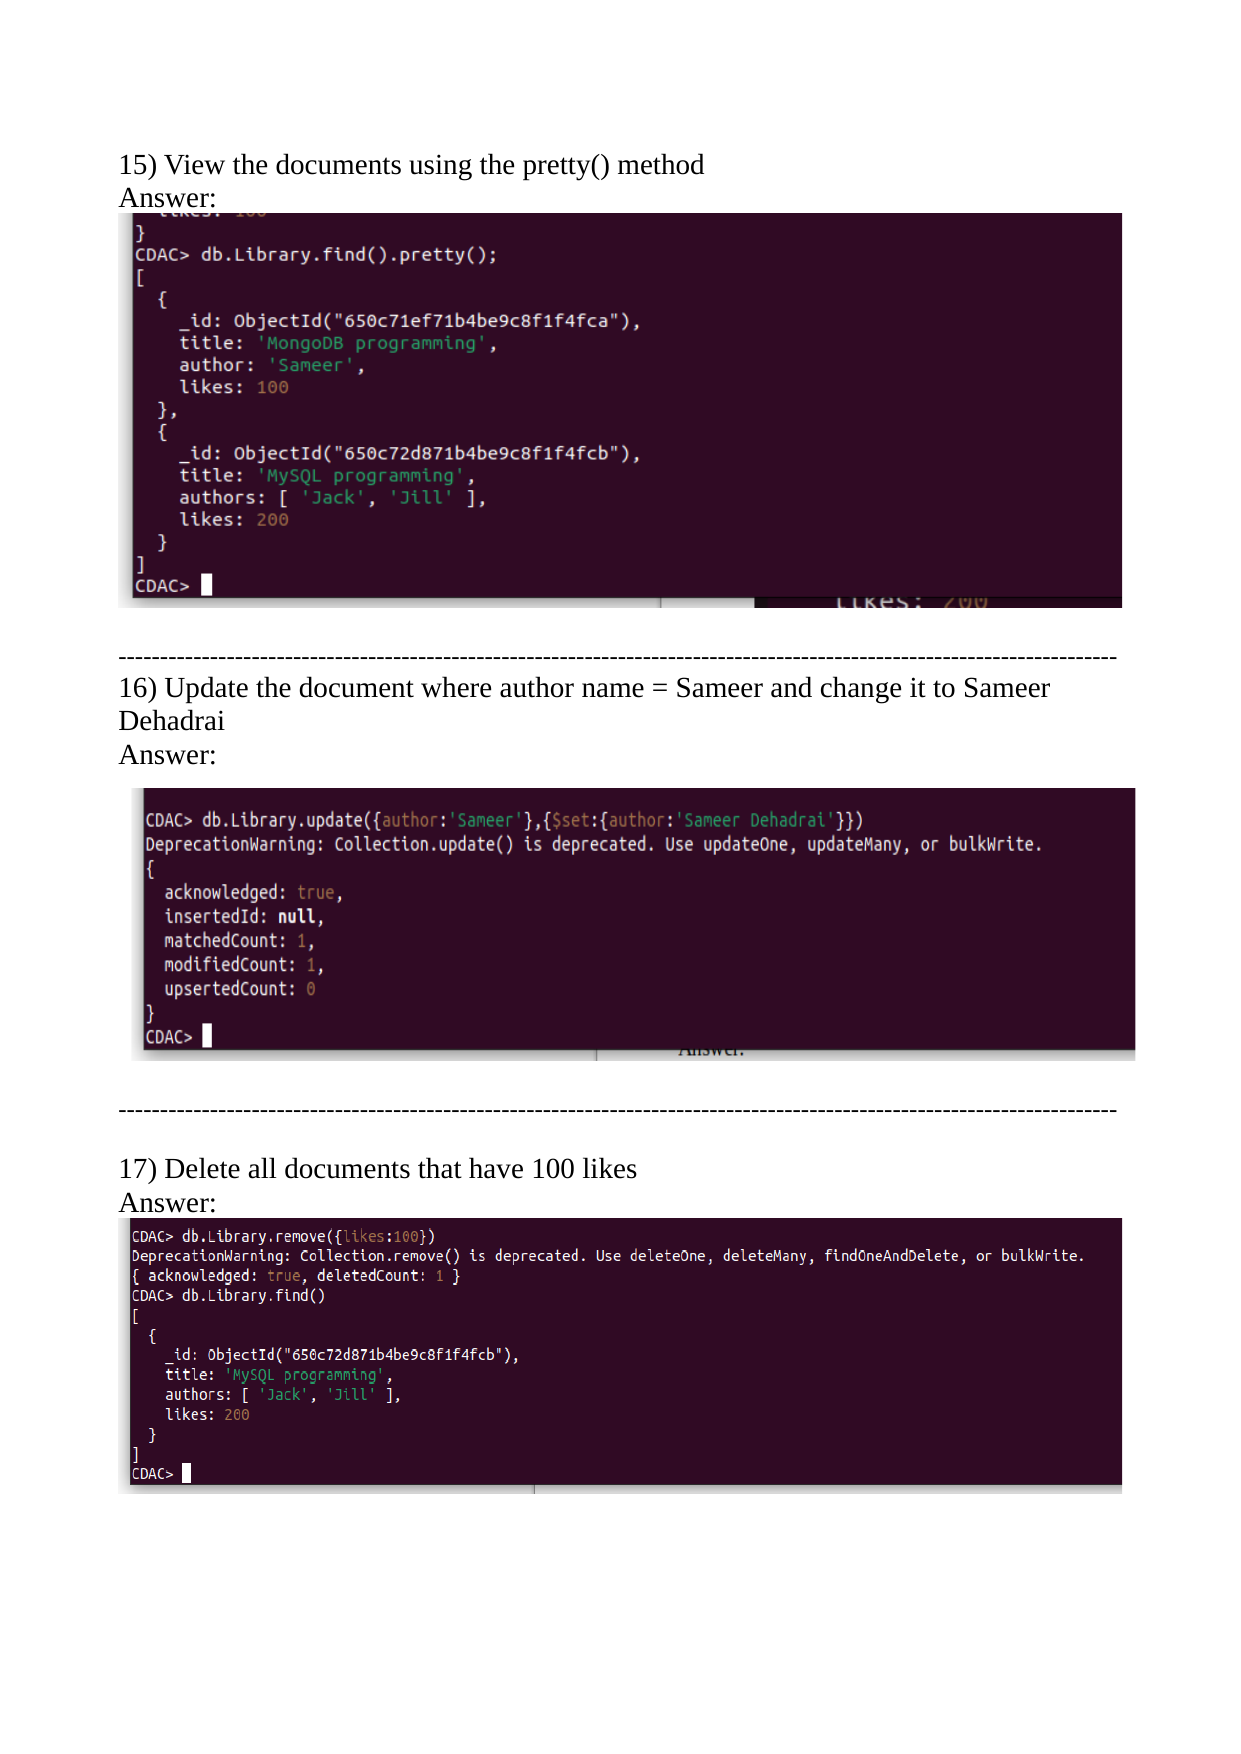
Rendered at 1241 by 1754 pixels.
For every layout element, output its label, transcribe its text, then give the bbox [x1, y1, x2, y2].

text 15) View the documents using the pretty() method [118, 147, 1122, 180]
picture [131, 788, 1136, 1061]
text ------------------------------------------------------------------------------------------------------------------------ [118, 1094, 1122, 1123]
text ------------------------------------------------------------------------------------------------------------------------ [118, 641, 1122, 670]
text 16) Update the document where author name = Sameer and change it to Sameer Dehadrai [118, 670, 1122, 737]
text Answer: [118, 180, 1122, 213]
text 17) Delete all documents that have 100 likes [118, 1151, 1122, 1185]
text Answer: [118, 737, 1122, 771]
picture [118, 213, 1123, 608]
picture [118, 1218, 1123, 1494]
text Answer: [118, 1185, 1122, 1218]
